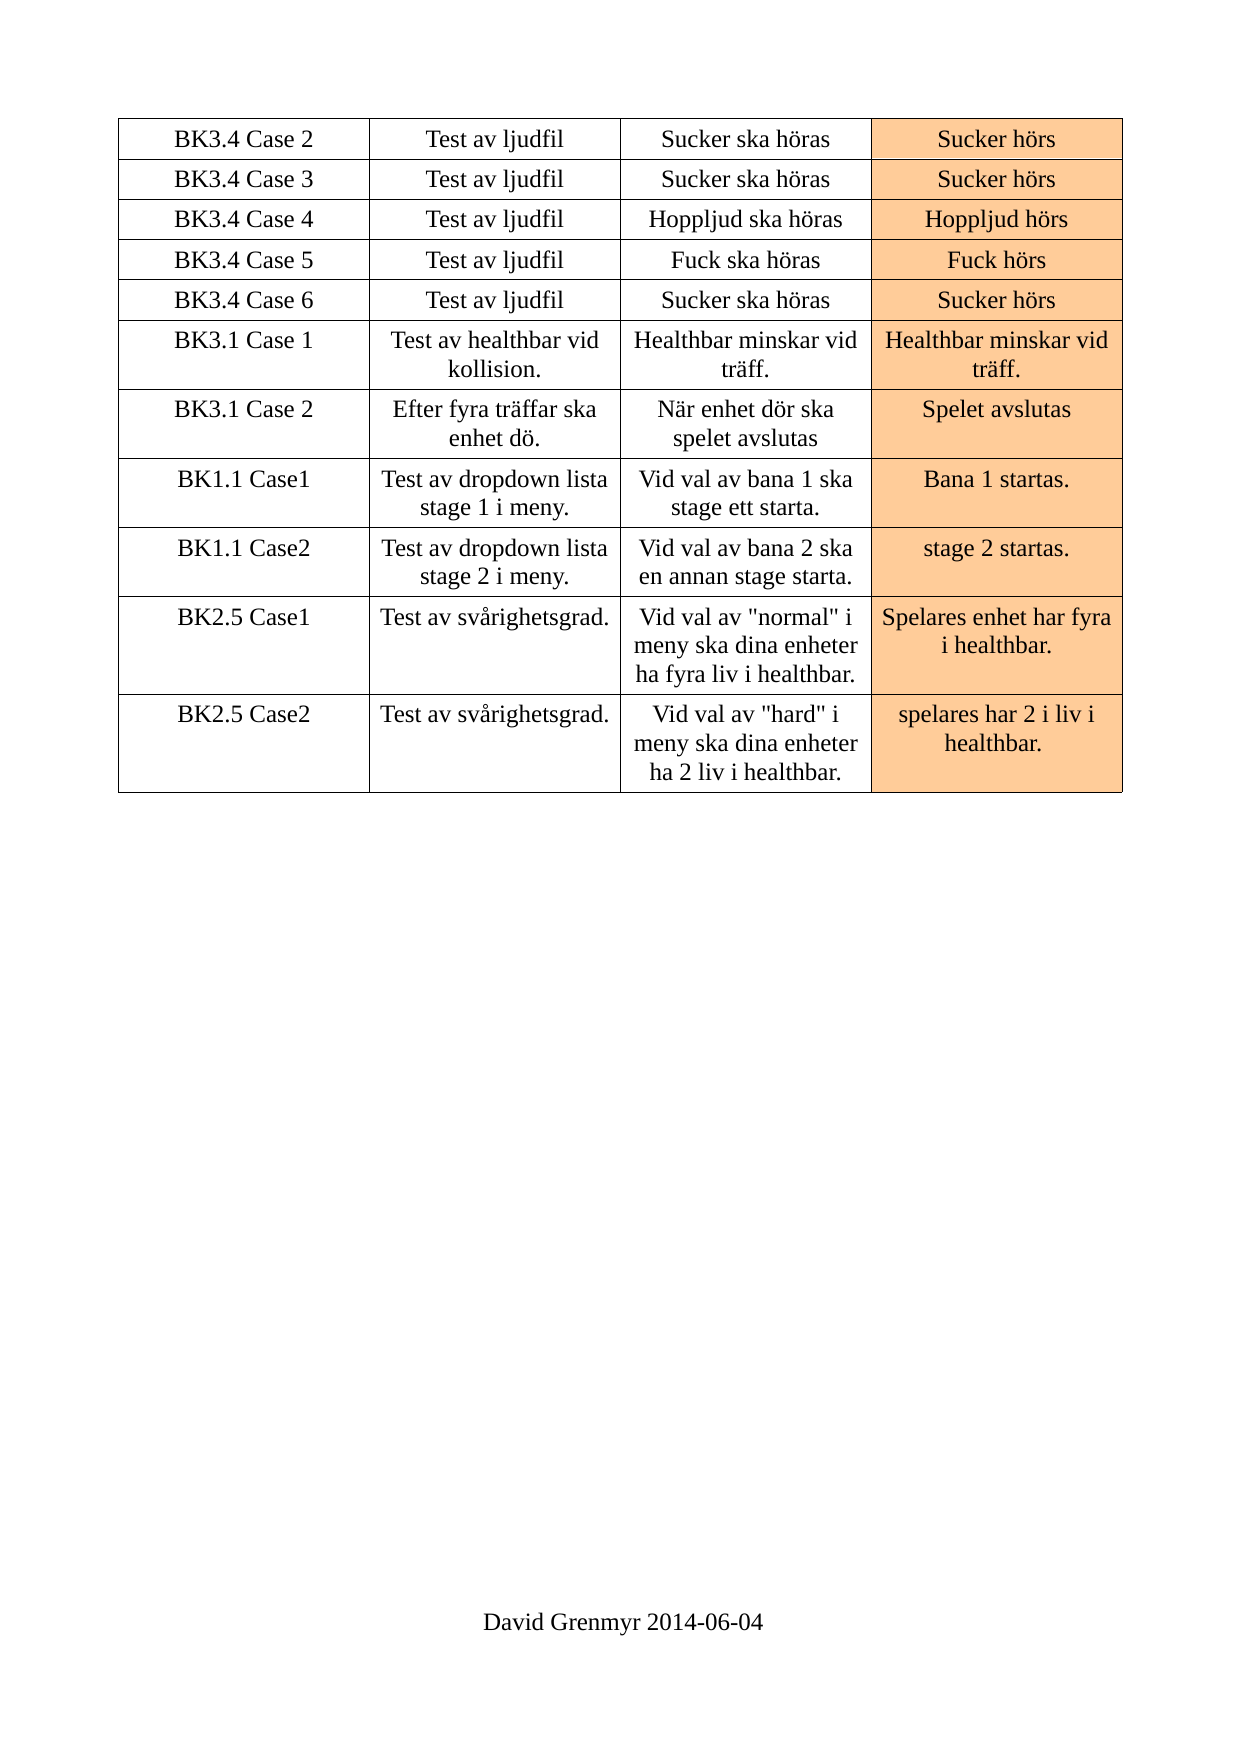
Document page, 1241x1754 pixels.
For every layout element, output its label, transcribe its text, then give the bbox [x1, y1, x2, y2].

table_cell Vid val av "hard" i meny ska dina enheter ha 2 liv i healthbar. [621, 695, 871, 792]
table_cell BK1.1 Case1 [119, 459, 369, 527]
table_cell Sucker ska höras [621, 119, 871, 158]
table_cell Test av ljudfil [370, 240, 620, 279]
table_cell Healthbar minskar vid träff. [621, 321, 871, 389]
table_cell Fuck hörs [872, 240, 1122, 279]
table_cell Bana 1 startas. [872, 459, 1122, 527]
table_cell Sucker hörs [872, 119, 1122, 158]
table_cell BK2.5 Case2 [119, 695, 369, 792]
table_cell Test av dropdown lista stage 1 i meny. [370, 459, 620, 527]
table_cell Test av healthbar vid kollision. [370, 321, 620, 389]
table_cell Test av dropdown lista stage 2 i meny. [370, 528, 620, 596]
table_cell Test av ljudfil [370, 119, 620, 158]
table_cell Vid val av bana 2 ska en annan stage starta. [621, 528, 871, 596]
table_cell BK3.4 Case 2 [119, 119, 369, 158]
table_cell Spelet avslutas [872, 390, 1122, 458]
table_cell BK2.5 Case1 [119, 597, 369, 694]
table_cell BK3.4 Case 4 [119, 200, 369, 239]
table_cell Vid val av "normal" i meny ska dina enheter ha fyra liv i healthbar. [621, 597, 871, 694]
table_cell BK3.4 Case 6 [119, 280, 369, 320]
table_cell Test av ljudfil [370, 280, 620, 320]
table_cell Test av svårighetsgrad. [370, 695, 620, 792]
table_cell Test av ljudfil [370, 200, 620, 239]
table_cell Healthbar minskar vid träff. [872, 321, 1122, 389]
table_cell BK3.4 Case 5 [119, 240, 369, 279]
table_cell Test av svårighetsgrad. [370, 597, 620, 694]
table_cell När enhet dör ska spelet avslutas [621, 390, 871, 458]
table_cell Sucker ska höras [621, 160, 871, 199]
table_cell Test av ljudfil [370, 160, 620, 199]
table_cell BK3.4 Case 3 [119, 160, 369, 199]
table_cell spelares har 2 i liv i healthbar. [872, 695, 1122, 792]
table_cell Spelares enhet har fyra i healthbar. [872, 597, 1122, 694]
table_cell Hoppljud hörs [872, 200, 1122, 239]
table_cell stage 2 startas. [872, 528, 1122, 596]
table_cell Vid val av bana 1 ska stage ett starta. [621, 459, 871, 527]
table_cell Sucker hörs [872, 280, 1122, 320]
table_cell BK3.1 Case 1 [119, 321, 369, 389]
table_cell Efter fyra träffar ska enhet dö. [370, 390, 620, 458]
table_cell Sucker ska höras [621, 280, 871, 320]
table_cell BK1.1 Case2 [119, 528, 369, 596]
table_cell Sucker hörs [872, 160, 1122, 199]
table_cell Fuck ska höras [621, 240, 871, 279]
table_cell Hoppljud ska höras [621, 200, 871, 239]
table_cell BK3.1 Case 2 [119, 390, 369, 458]
